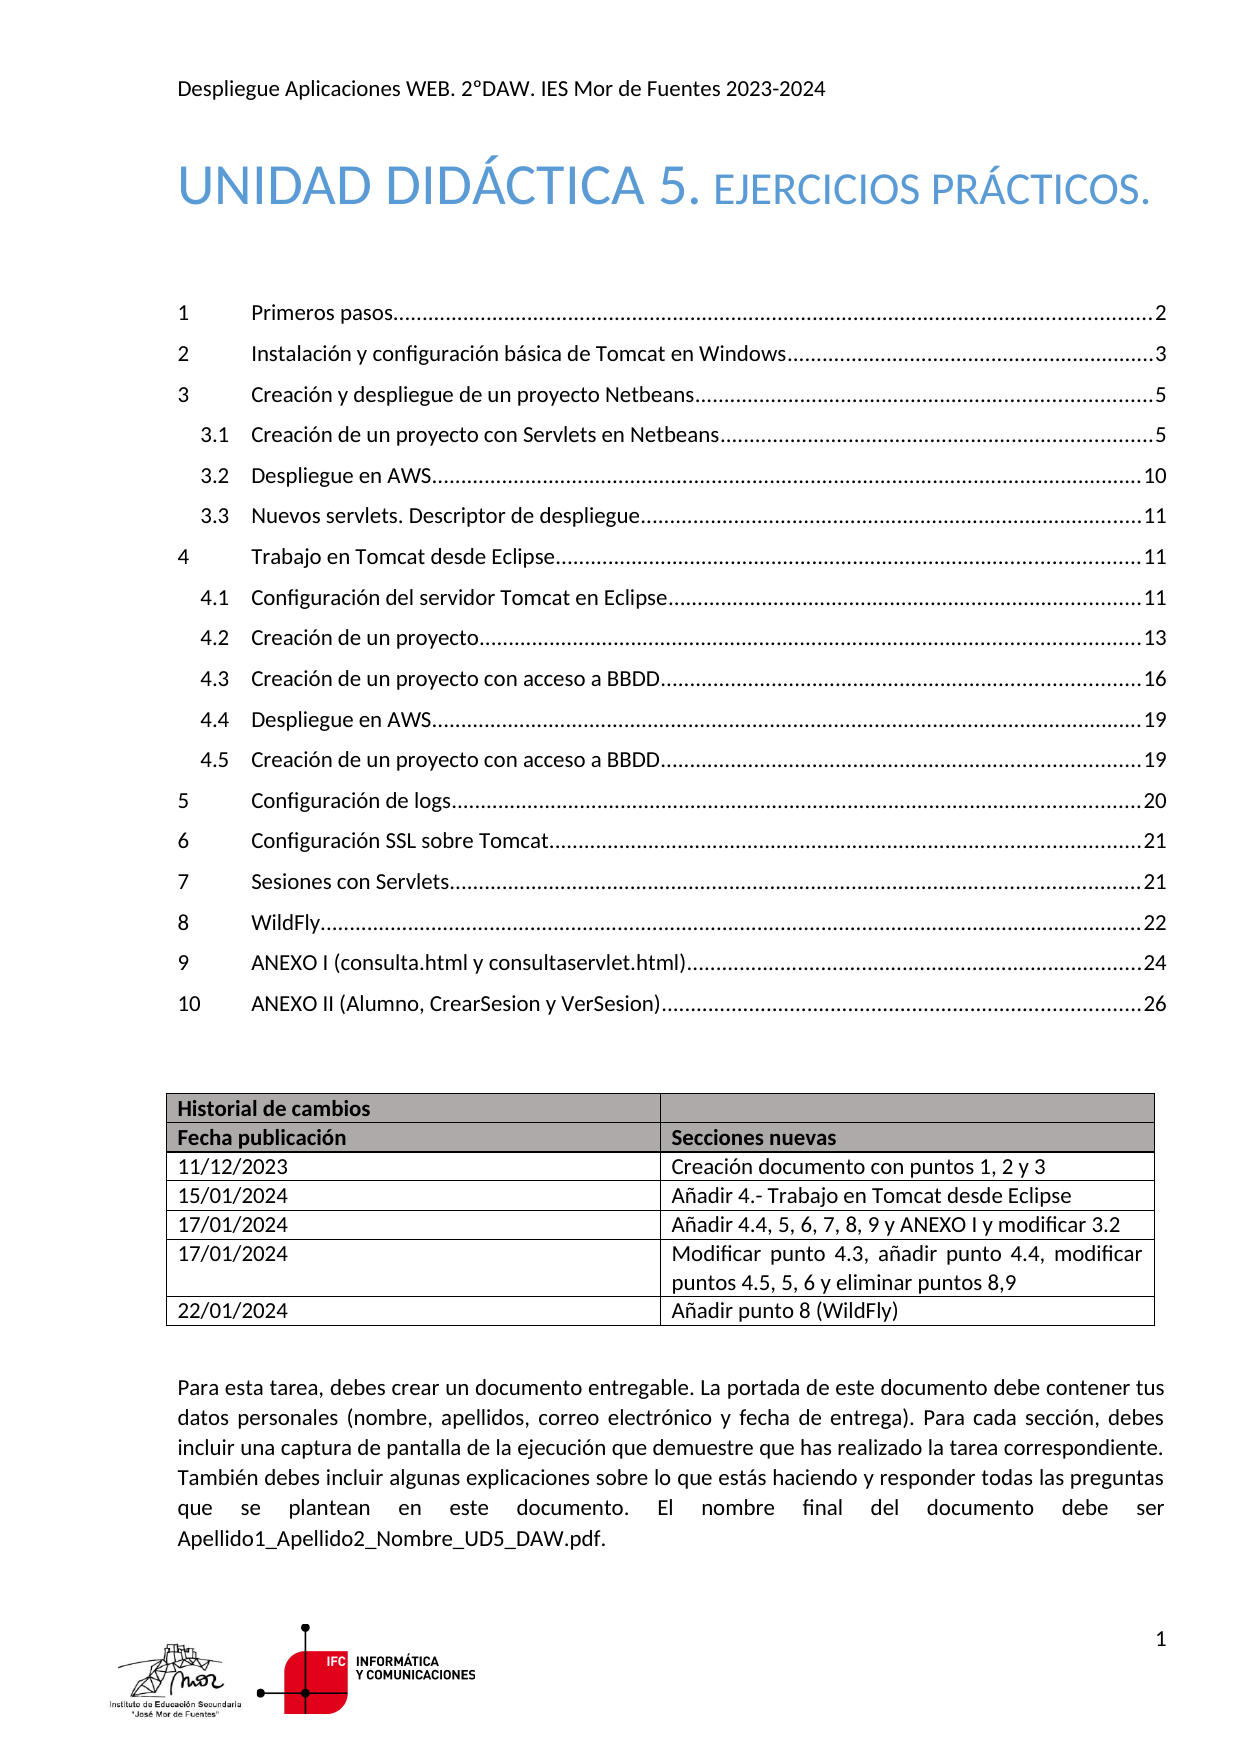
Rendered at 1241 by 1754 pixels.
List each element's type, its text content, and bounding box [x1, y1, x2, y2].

table_cell Creación documento con puntos 1, 2 y 3 [661, 1153, 1154, 1180]
text 4.5 Creación de un proyecto con acceso a BBDD 19 [200, 745, 1167, 773]
table_cell 22/01/2024 [167, 1297, 660, 1325]
text 9 ANEXO I (consulta.html y consultaservlet.html) 24 [177, 948, 1167, 976]
table_cell 17/01/2024 [167, 1211, 660, 1238]
text 5 Configuración de logs 20 [177, 786, 1167, 814]
text 3.1 Creación de un proyecto con Servlets en Netbeans 5 [200, 420, 1167, 448]
table_cell 15/01/2024 [167, 1181, 660, 1209]
text 4 Trabajo en Tomcat desde Eclipse 11 [177, 542, 1167, 570]
text 3.2 Despliegue en AWS 10 [200, 461, 1167, 489]
table_cell Secciones nuevas [661, 1123, 1154, 1151]
text 4.3 Creación de un proyecto con acceso a BBDD 16 [200, 664, 1167, 692]
text 7 Sesiones con Servlets 21 [177, 867, 1167, 895]
table_cell Modificar punto 4.3, añadir punto 4.4, modificar puntos 4.5, 5, 6 y eliminar puntos 8,9 [661, 1240, 1154, 1296]
text 1 Primeros pasos 2 [177, 298, 1167, 326]
table_header [661, 1094, 1154, 1122]
table_cell Añadir 4.- Trabajo en Tomcat desde Eclipse [661, 1181, 1154, 1209]
text 2 Instalación y configuración básica de Tomcat en Windows 3 [177, 339, 1167, 367]
picture [256, 1624, 475, 1714]
picture [100, 1631, 249, 1736]
table_cell Fecha publicación [167, 1123, 660, 1151]
table_cell 11/12/2023 [167, 1153, 660, 1180]
text 3 Creación y despliegue de un proyecto Netbeans 5 [177, 380, 1167, 408]
table_cell 17/01/2024 [167, 1240, 660, 1296]
text 4.2 Creación de un proyecto 13 [200, 623, 1167, 651]
text 8 WildFly 22 [177, 908, 1167, 936]
text 3.3 Nuevos servlets. Descriptor de despliegue 11 [200, 502, 1167, 529]
text 4.1 Configuración del servidor Tomcat en Eclipse 11 [200, 583, 1167, 611]
text UNIDAD DIDÁCTICA 5. EJERCICIOS PRÁCTICOS. [177, 148, 1167, 219]
table_cell Añadir 4.4, 5, 6, 7, 8, 9 y ANEXO I y modificar 3.2 [661, 1211, 1154, 1238]
table_header Historial de cambios [167, 1094, 660, 1122]
text Para esta tarea, debes crear un documento entregable. La portada de este documento debe contener tus datos personales (nombre, apellidos, correo electrónico y fecha de entrega). Para cada sección, debes incluir una captura de pantalla de la ejecución que demuestre que has realizado la tarea correspondiente. También debes incluir algunas explicaciones sobre lo que estás haciendo y responder todas las preguntas que se plantean en este documento. El nombre final del documento debe ser Apellido1_Apellido2_Nombre_UD5_DAW.pdf. [177, 1373, 1167, 1552]
text 10 ANEXO II (Alumno, CrearSesion y VerSesion) 26 [177, 989, 1167, 1017]
table_cell Añadir punto 8 (WildFly) [661, 1297, 1154, 1325]
text 4.4 Despliegue en AWS 19 [200, 705, 1167, 733]
text 6 Configuración SSL sobre Tomcat 21 [177, 827, 1167, 854]
